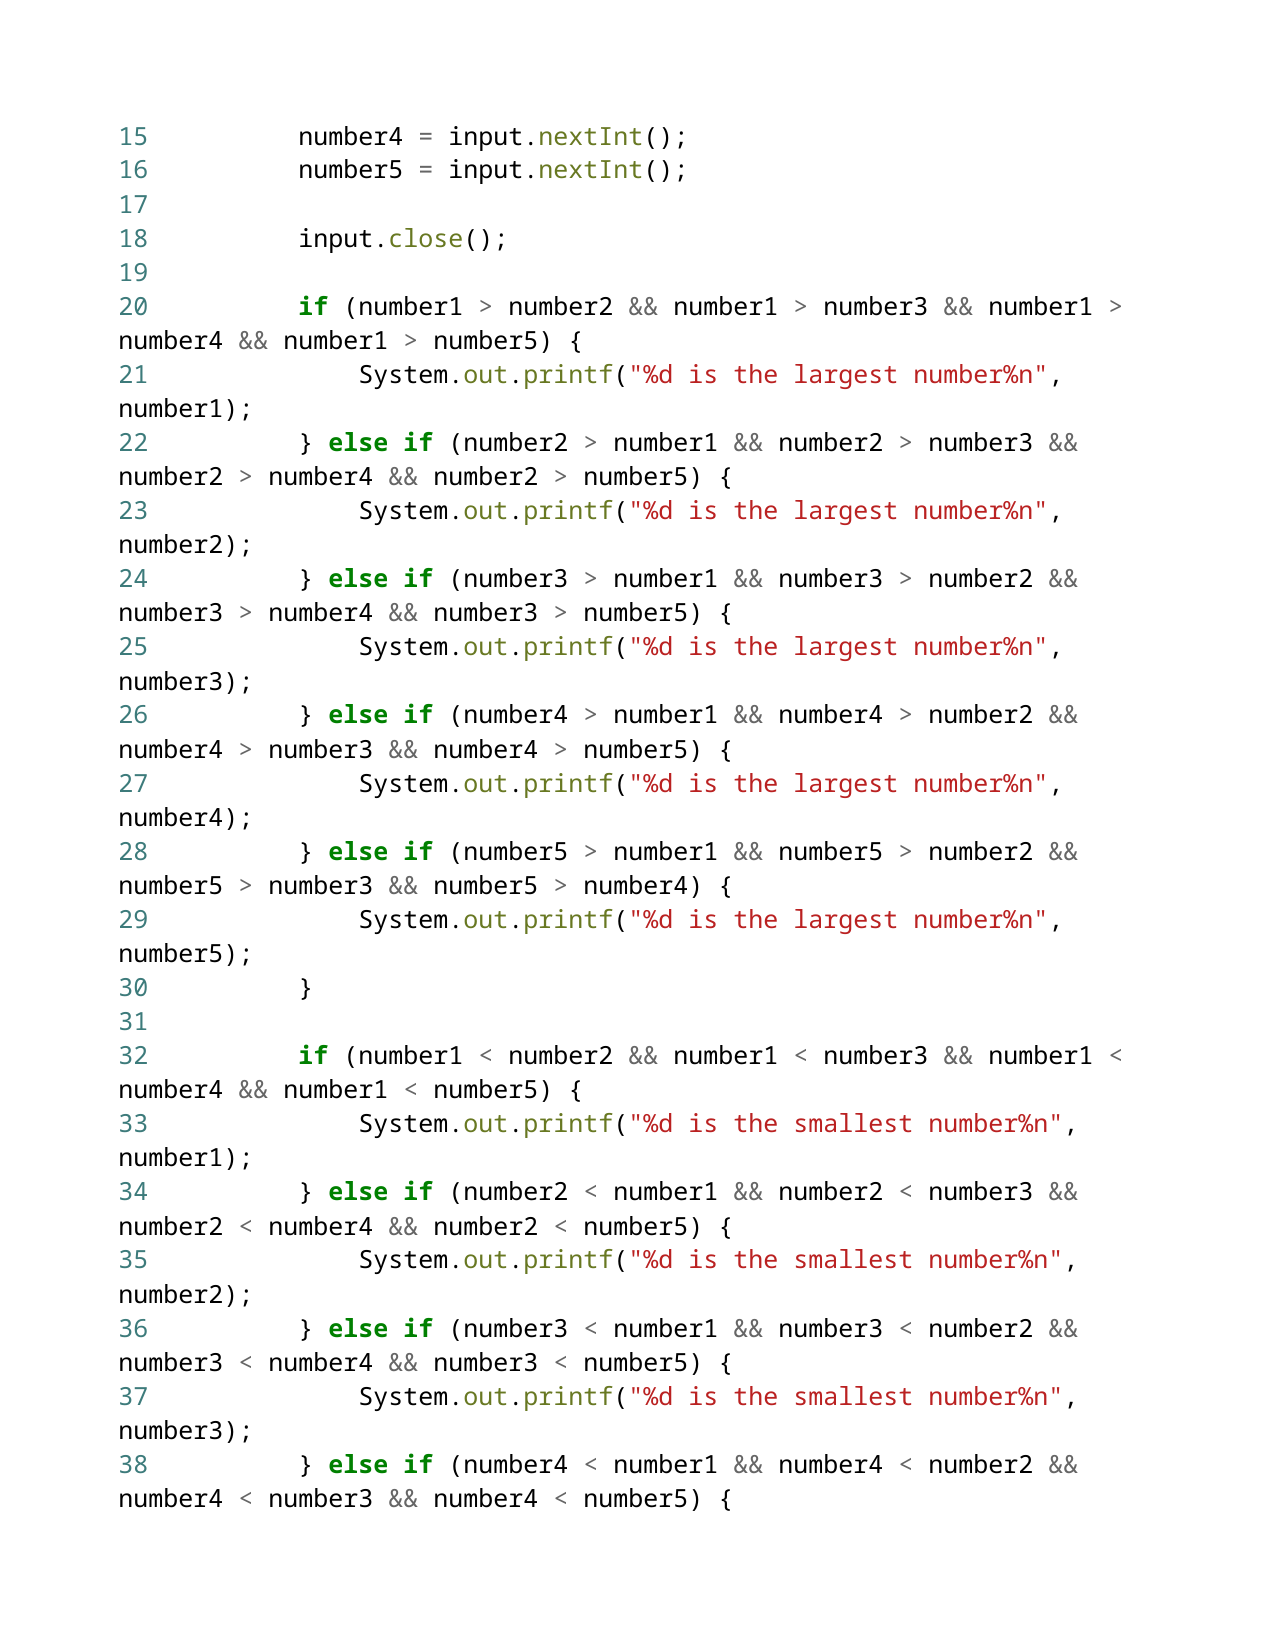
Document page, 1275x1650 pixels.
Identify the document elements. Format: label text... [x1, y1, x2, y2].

text 24 } else if (number3 > number1 && number3 > number2 && number3 > number4 && number3 > number5) { [118, 561, 1157, 629]
text 23 System.out.printf("%d is the largest number%n", number2); [118, 493, 1157, 561]
text 35 System.out.printf("%d is the smallest number%n", number2); [118, 1242, 1157, 1310]
text 30 } [118, 970, 1157, 1004]
text 33 System.out.printf("%d is the smallest number%n", number1); [118, 1106, 1157, 1174]
text 21 System.out.printf("%d is the largest number%n", number1); [118, 357, 1157, 425]
text 28 } else if (number5 > number1 && number5 > number2 && number5 > number3 && number5 > number4) { [118, 833, 1157, 902]
text 27 System.out.printf("%d is the largest number%n", number4); [118, 765, 1157, 833]
text 20 if (number1 > number2 && number1 > number3 && number1 > number4 && number1 > number5) { [118, 288, 1157, 357]
text 16 number5 = input.nextInt(); [118, 152, 1157, 186]
text 19 [118, 254, 1157, 288]
text 26 } else if (number4 > number1 && number4 > number2 && number4 > number3 && number4 > number5) { [118, 697, 1157, 765]
text 29 System.out.printf("%d is the largest number%n", number5); [118, 902, 1157, 970]
text 38 } else if (number4 < number1 && number4 < number2 && number4 < number3 && number4 < number5) { [118, 1447, 1157, 1515]
text 34 } else if (number2 < number1 && number2 < number3 && number2 < number4 && number2 < number5) { [118, 1174, 1157, 1242]
text 22 } else if (number2 > number1 && number2 > number3 && number2 > number4 && number2 > number5) { [118, 425, 1157, 493]
text 32 if (number1 < number2 && number1 < number3 && number1 < number4 && number1 < number5) { [118, 1038, 1157, 1106]
text 17 [118, 186, 1157, 220]
text 15 number4 = input.nextInt(); [118, 118, 1157, 152]
text 36 } else if (number3 < number1 && number3 < number2 && number3 < number4 && number3 < number5) { [118, 1310, 1157, 1378]
text 31 [118, 1004, 1157, 1038]
text 25 System.out.printf("%d is the largest number%n", number3); [118, 629, 1157, 697]
text 18 input.close(); [118, 220, 1157, 254]
text 37 System.out.printf("%d is the smallest number%n", number3); [118, 1378, 1157, 1447]
